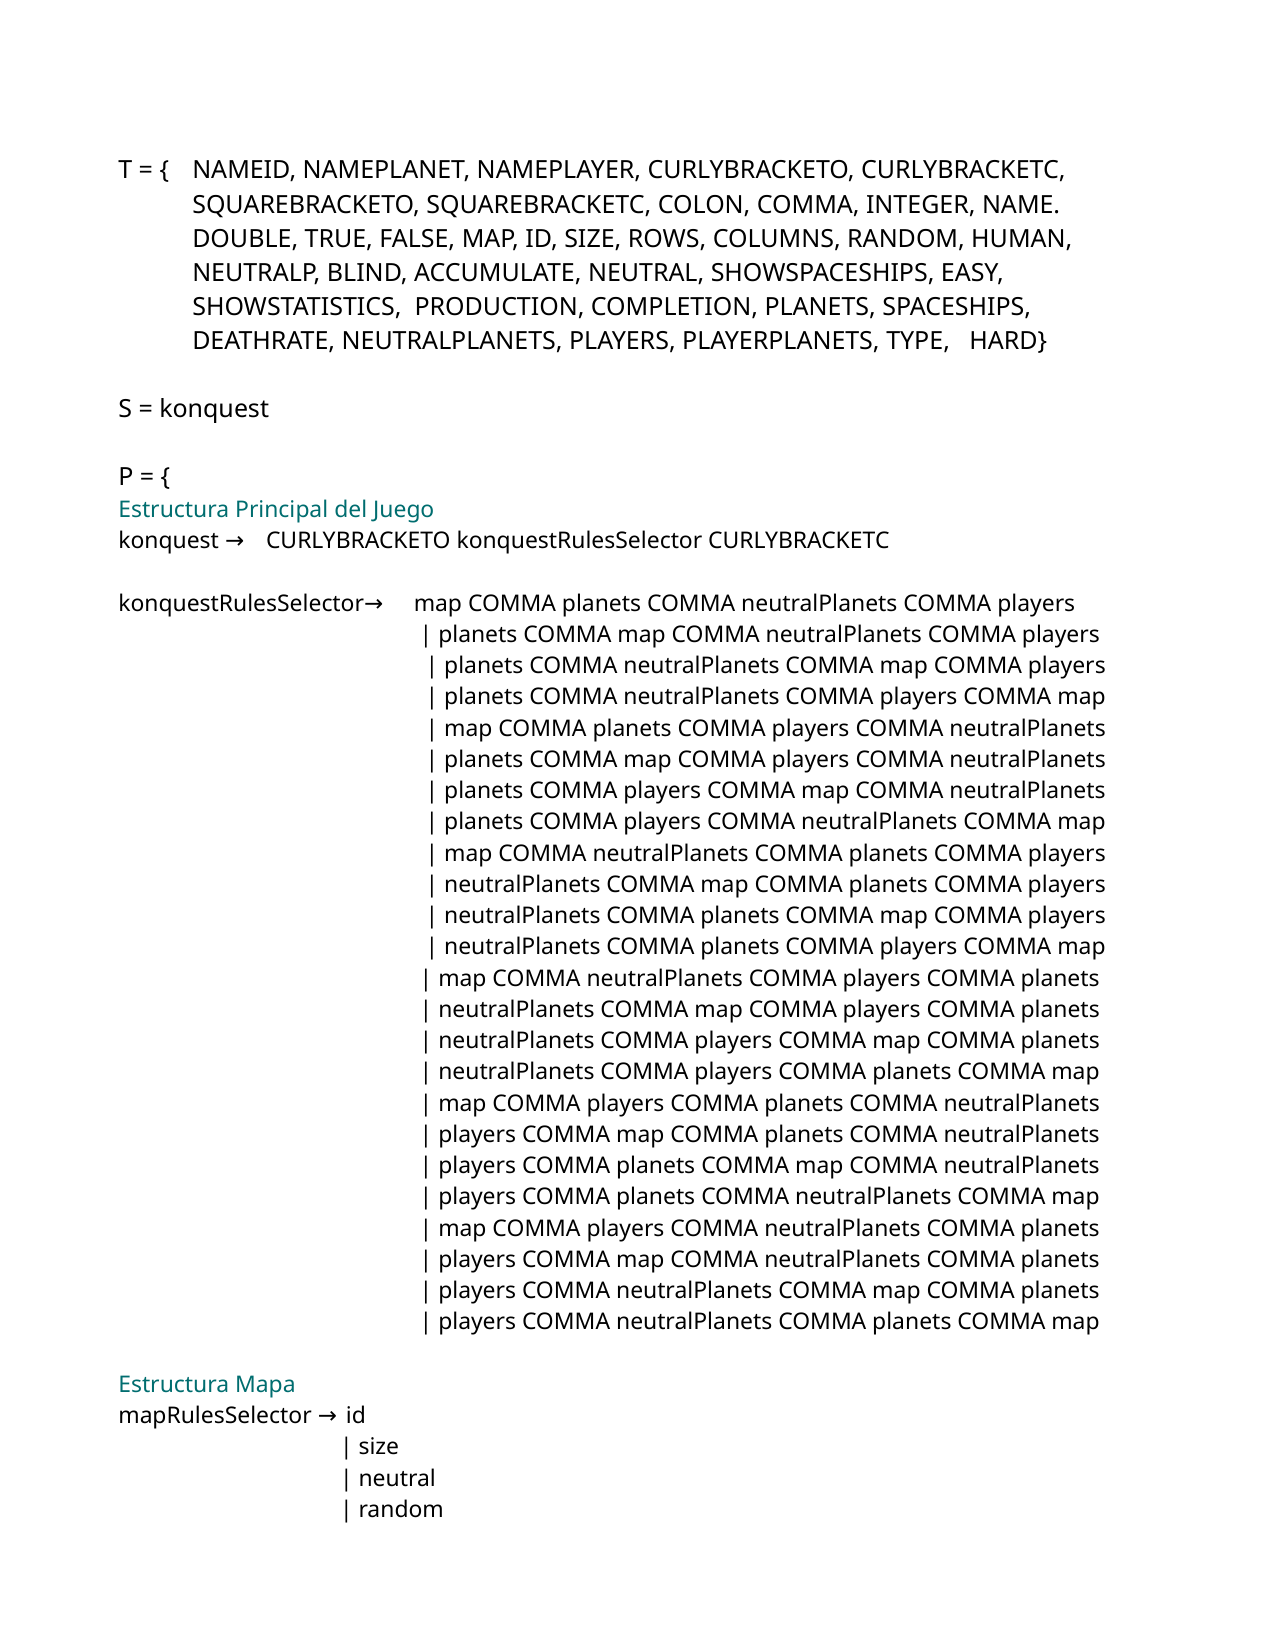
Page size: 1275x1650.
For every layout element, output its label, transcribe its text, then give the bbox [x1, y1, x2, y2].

text | neutralPlanets COMMA map COMMA planets COMMA players [118, 868, 1157, 899]
text | neutralPlanets COMMA players COMMA planets COMMA map [118, 1055, 1157, 1087]
text | neutral [118, 1462, 1157, 1493]
text konquest → CURLYBRACKETO konquestRulesSelector CURLYBRACKETC [118, 524, 1157, 555]
text | map COMMA planets COMMA players COMMA neutralPlanets [118, 712, 1157, 743]
text | players COMMA planets COMMA map COMMA neutralPlanets [118, 1149, 1157, 1180]
text T = { NAMEID, NAMEPLANET, NAMEPLAYER, CURLYBRACKETO, CURLYBRACKETC, SQUAREBRACKETO, SQUAREBRACKETC, COLON, COMMA, INTEGER, NAME. DOUBLE, TRUE, FALSE, MAP, ID, SIZE, ROWS, COLUMNS, RANDOM, HUMAN, NEUTRALP, BLIND, ACCUMULATE, NEUTRAL, SHOWSPACESHIPS, EASY, SHOWSTATISTICS, PRODUCTION, COMPLETION, PLANETS, SPACESHIPS, DEATHRATE, NEUTRALPLANETS, PLAYERS, PLAYERPLANETS, TYPE, HARD} [118, 152, 1157, 357]
text S = konquest [118, 391, 1157, 425]
text | planets COMMA map COMMA neutralPlanets COMMA players [118, 618, 1157, 649]
text | players COMMA map COMMA neutralPlanets COMMA planets [118, 1243, 1157, 1274]
text mapRulesSelector → id [118, 1399, 1157, 1430]
text | map COMMA players COMMA neutralPlanets COMMA planets [118, 1212, 1157, 1243]
text | players COMMA map COMMA planets COMMA neutralPlanets [118, 1118, 1157, 1149]
text | planets COMMA players COMMA neutralPlanets COMMA map [118, 805, 1157, 837]
text Estructura Principal del Juego [118, 493, 1157, 524]
text | planets COMMA neutralPlanets COMMA players COMMA map [118, 680, 1157, 712]
text konquestRulesSelector→ map COMMA planets COMMA neutralPlanets COMMA players [118, 587, 1157, 618]
text | map COMMA neutralPlanets COMMA planets COMMA players [118, 837, 1157, 868]
text | size [118, 1430, 1157, 1462]
text | map COMMA neutralPlanets COMMA players COMMA planets [118, 962, 1157, 993]
text | planets COMMA neutralPlanets COMMA map COMMA players [118, 649, 1157, 680]
text | planets COMMA map COMMA players COMMA neutralPlanets [118, 743, 1157, 774]
text | neutralPlanets COMMA planets COMMA players COMMA map [118, 930, 1157, 962]
text | players COMMA neutralPlanets COMMA map COMMA planets [118, 1274, 1157, 1305]
text | planets COMMA players COMMA map COMMA neutralPlanets [118, 774, 1157, 805]
text | players COMMA planets COMMA neutralPlanets COMMA map [118, 1180, 1157, 1212]
text | random [118, 1493, 1157, 1524]
text | neutralPlanets COMMA map COMMA players COMMA planets [118, 993, 1157, 1024]
text Estructura Mapa [118, 1368, 1157, 1399]
text | neutralPlanets COMMA players COMMA map COMMA planets [118, 1024, 1157, 1055]
text | map COMMA players COMMA planets COMMA neutralPlanets [118, 1087, 1157, 1118]
text | players COMMA neutralPlanets COMMA planets COMMA map [118, 1305, 1157, 1337]
text P = { [118, 459, 1157, 493]
text | neutralPlanets COMMA planets COMMA map COMMA players [118, 899, 1157, 930]
